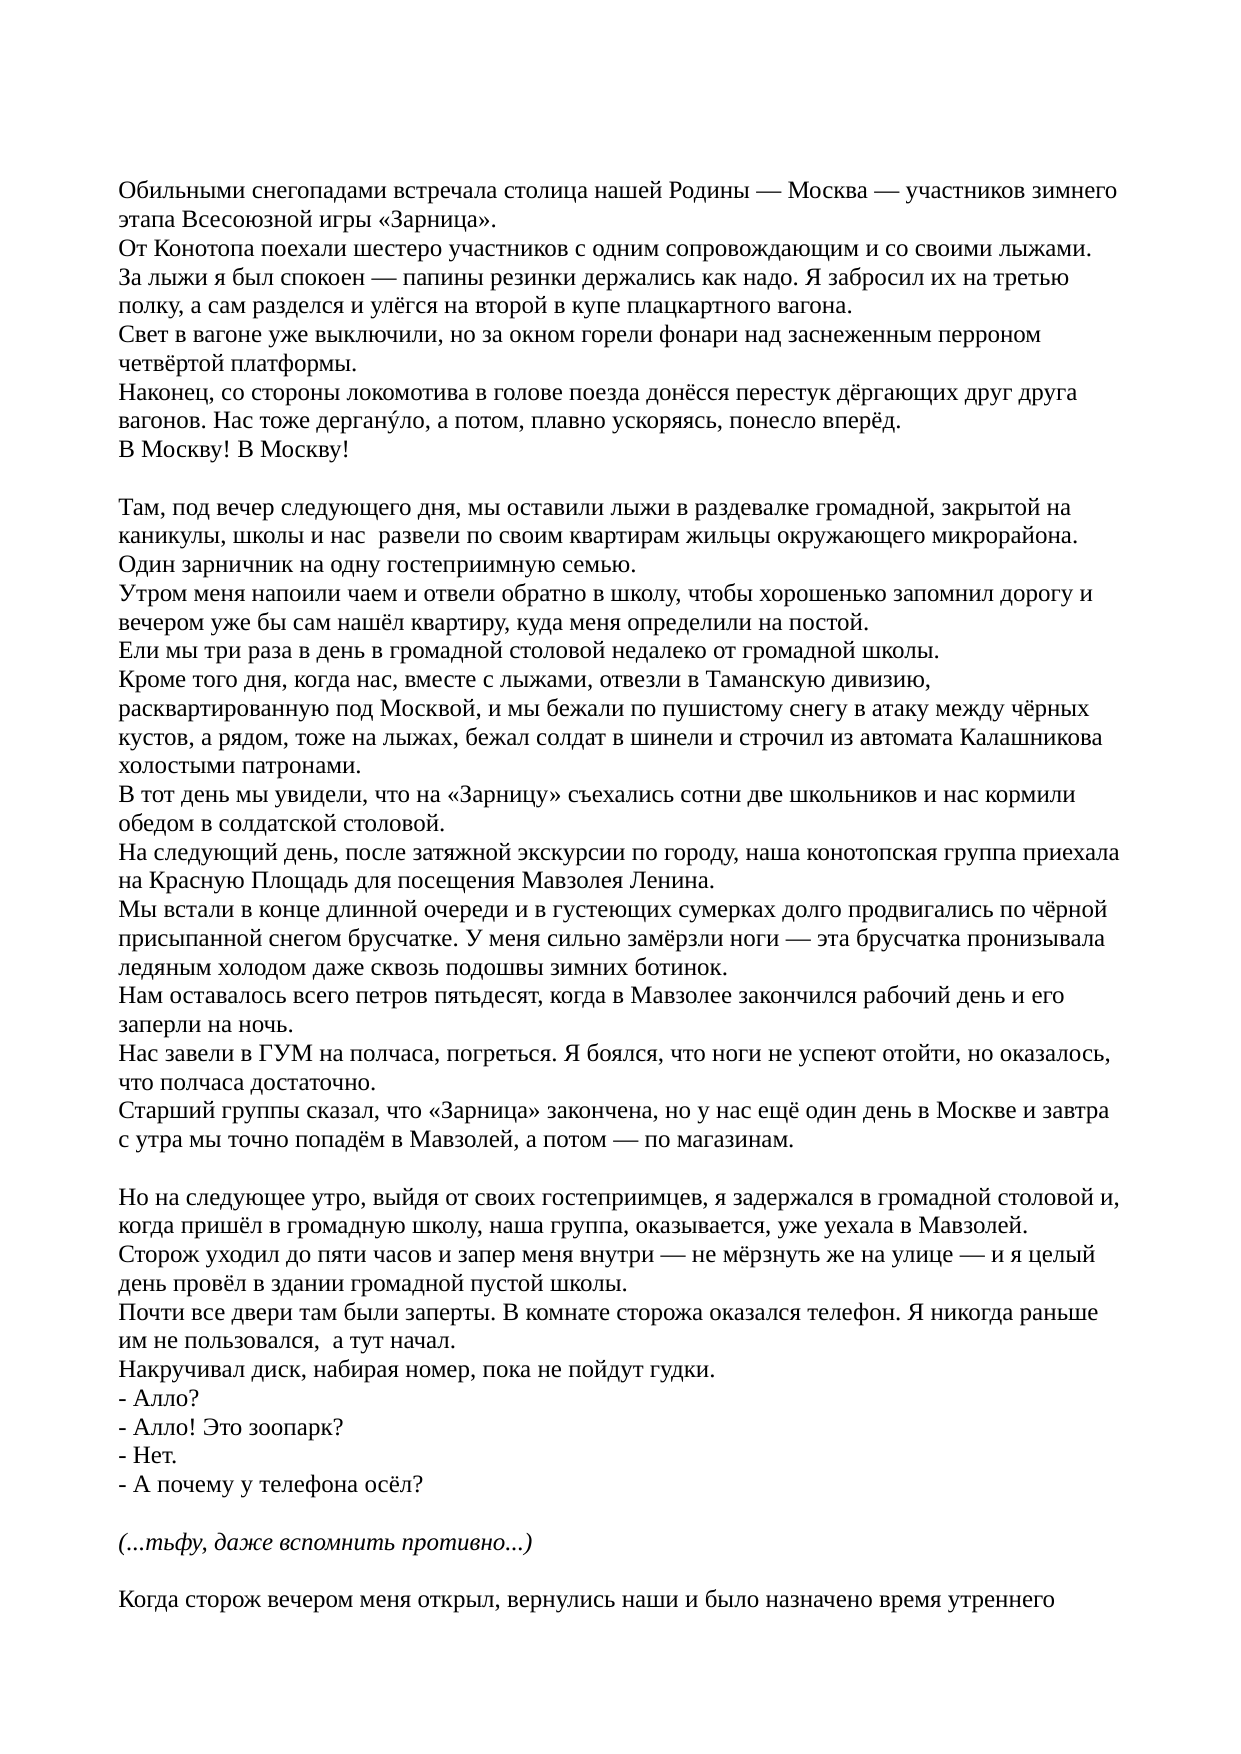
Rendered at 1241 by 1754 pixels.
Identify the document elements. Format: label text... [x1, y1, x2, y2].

text Старший группы сказал, что «Зарница» закончена, но у нас ещё один день в Москве и завтра с утра мы точно попадём в Мавзолей, а потом — по магазинам. [118, 1096, 1122, 1153]
text Кроме того дня, когда нас, вместе с лыжами, отвезли в Таманскую дивизию, расквартированную под Москвой, и мы бежали по пушистому снегу в атаку между чёрных кустов, а рядом, тоже на лыжах, бежал солдат в шинели и строчил из автомата Калашникова холостыми патронами. [118, 664, 1122, 779]
text Там, под вечер следующего дня, мы оставили лыжи в раздевалке громадной, закрытой на каникулы, школы и нас развели по своим квартирам жильцы окружающего микрорайона. Один зарничник на одну гостеприимную семью. [118, 492, 1122, 578]
text На следующий день, после затяжной экскурсии по городу, наша конотопская группа приехала на Красную Площадь для посещения Мавзолея Ленина. [118, 837, 1122, 894]
text Накручивал диск, набирая номер, пока не пойдут гудки. [118, 1354, 1122, 1383]
text Сторож уходил до пяти часов и запер меня внутри — не мёрзнуть же на улице — и я целый день провёл в здании громадной пустой школы. [118, 1239, 1122, 1297]
text За лыжи я был спокоен — папины резинки держались как надо. Я забросил их на третью полку, а сам разделся и улёгся на второй в купе плацкартного вагона. [118, 262, 1122, 319]
text - Алло! Это зоопарк? [118, 1412, 1122, 1441]
text Обильными снегопадами встречала столица нашей Родины — Москва — участников зимнего этапа Всесоюзной игры «Зарница». [118, 176, 1122, 233]
text Но на следующее утро, выйдя от своих гостеприимцев, я задержался в громадной столовой и, когда пришёл в громадную школу, наша группа, оказывается, уже уехала в Мавзолей. [118, 1182, 1122, 1239]
text - Алло? [118, 1383, 1122, 1412]
text От Конотопа поехали шестеро участников с одним сопровождающим и со своими лыжами. [118, 233, 1122, 262]
text Нас завели в ГУМ на полчаса, погреться. Я боялся, что ноги не успеют отойти, но оказалось, что полчаса достаточно. [118, 1038, 1122, 1096]
text Почти все двери там были заперты. В комнате сторожа оказался телефон. Я никогда раньше им не пользовался, а тут начал. [118, 1297, 1122, 1354]
text В тот день мы увидели, что на «Зарницу» съехались сотни две школьников и нас кормили обедом в солдатской столовой. [118, 779, 1122, 837]
text В Москву! В Москву! [118, 434, 1122, 463]
text Когда сторож вечером меня открыл, вернулись наши и было назначено время утреннего [118, 1584, 1122, 1613]
text (...тьфу, даже вспомнить противно...) [118, 1527, 1122, 1556]
text Мы встали в конце длинной очереди и в густеющих сумерках долго продвигались по чёрной присыпанной снегом брусчатке. У меня сильно замёрзли ноги — эта брусчатка пронизывала ледяным холодом даже сквозь подошвы зимних ботинок. [118, 894, 1122, 981]
text Утром меня напоили чаем и отвели обратно в школу, чтобы хорошенько запомнил дорогу и вечером уже бы сам нашёл квартиру, куда меня определили на постой. [118, 578, 1122, 636]
text - Нет. [118, 1441, 1122, 1469]
text - А почему у телефона осёл? [118, 1469, 1122, 1498]
text Ели мы три раза в день в громадной столовой недалеко от громадной школы. [118, 636, 1122, 664]
text Нам оставалось всего петров пятьдесят, когда в Мавзолее закончился рабочий день и его заперли на ночь. [118, 981, 1122, 1038]
text Наконец, со стороны локомотива в голове поезда донёсся перестук дёргающих друг друга вагонов. Нас тоже дерганýло, а потом, плавно ускоряясь, понесло вперёд. [118, 377, 1122, 434]
text Свет в вагоне уже выключили, но за окном горели фонари над заснеженным перроном четвёртой платформы. [118, 319, 1122, 377]
